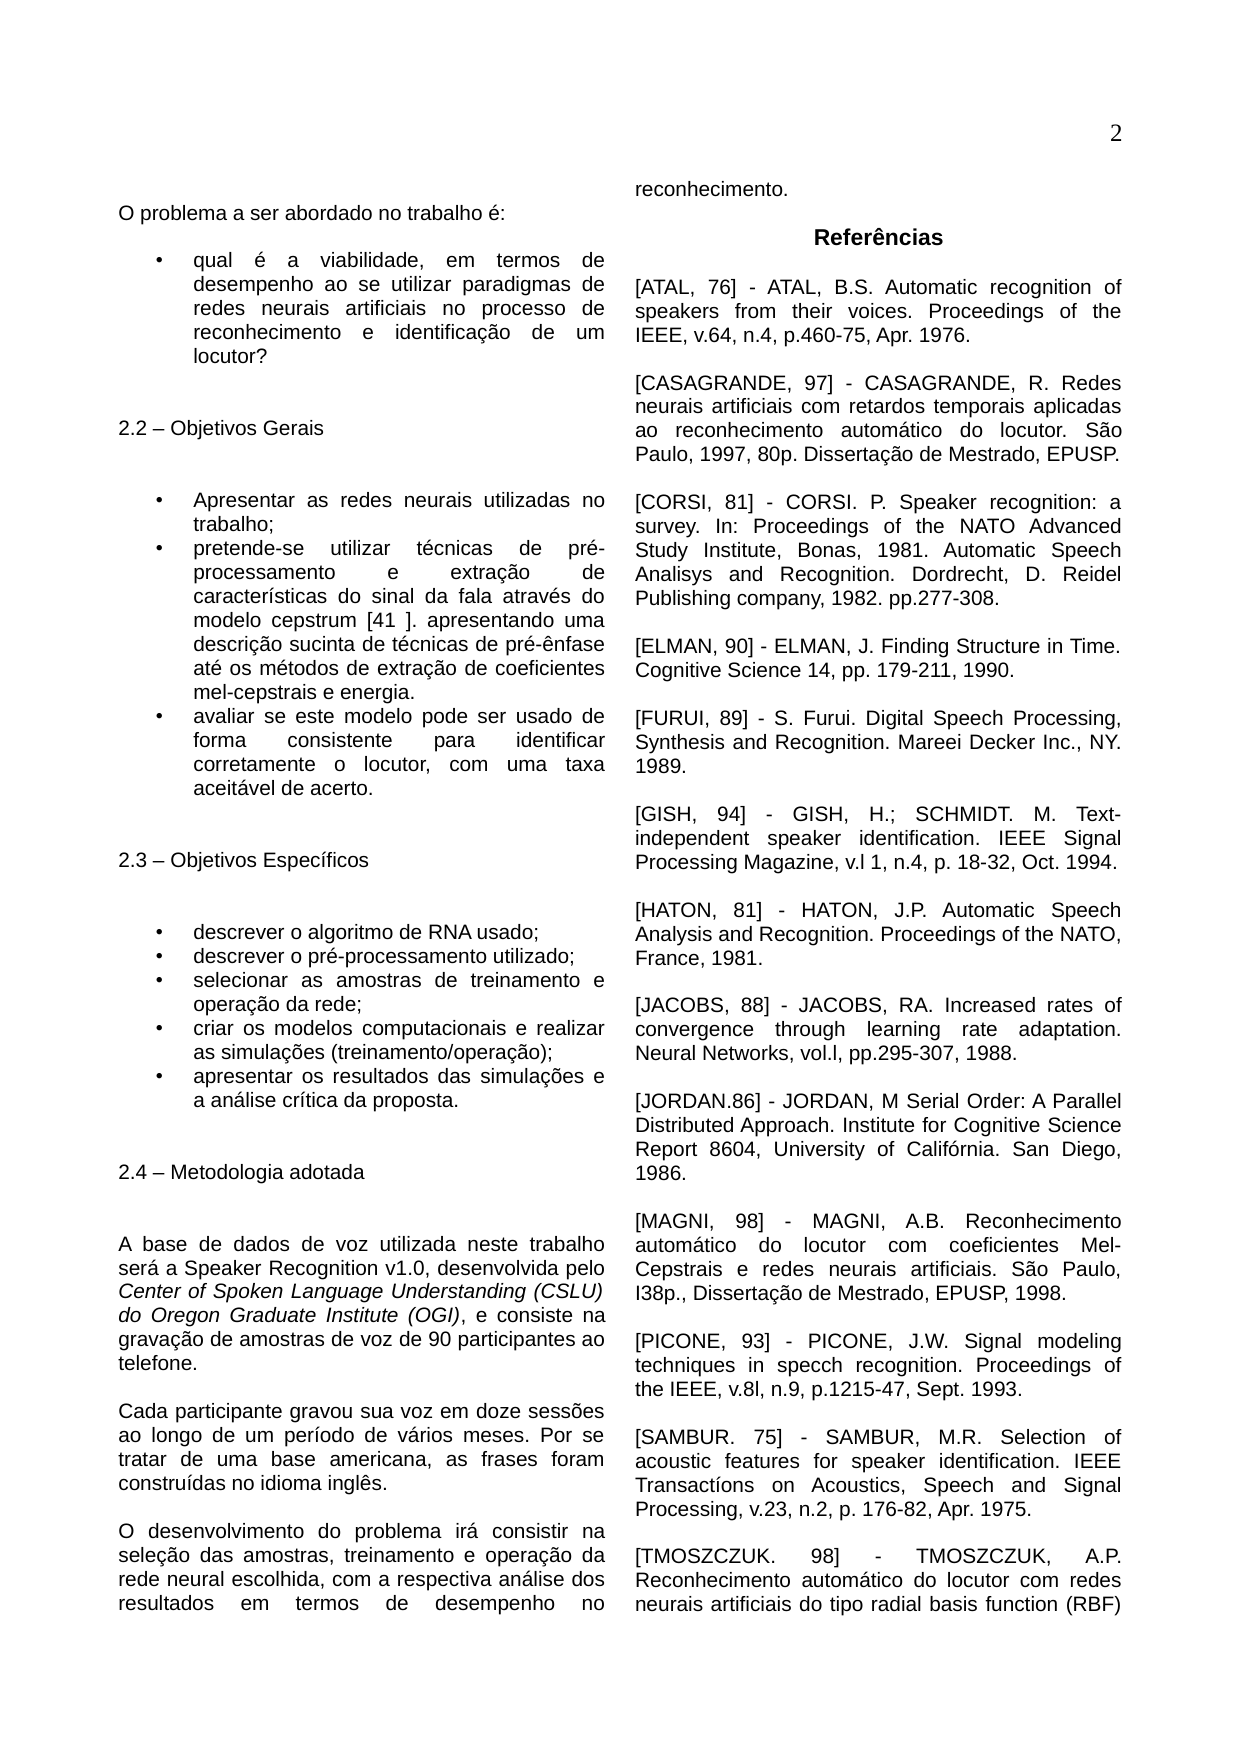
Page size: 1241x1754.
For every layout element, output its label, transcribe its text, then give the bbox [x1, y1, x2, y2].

text [JACOBS, 88] - JACOBS, RA. Increased rates of convergence through learning rate adaptation. Neural Networks, vol.l, pp.295-307, 1988. [635, 993, 1122, 1065]
text A base de dados de voz utilizada neste trabalho será a Speaker Recognition v1.0, desenvolvida pelo Center of Spoken Language Understanding (CSLU) do Oregon Graduate Institute (OGI), e consiste na gravação de amostras de voz de 90 participantes ao telefone. [118, 1231, 605, 1375]
text [TMOSZCZUK. 98] - TMOSZCZUK, A.P. Reconhecimento automático do locutor com redes neurais artificiais do tipo radial basis function (RBF) [635, 1544, 1122, 1616]
text Cada participante gravou sua voz em doze sessões ao longo de um período de vários meses. Por se tratar de uma base americana, as frases foram construídas no idioma inglês. [118, 1399, 605, 1495]
text [PICONE, 93] - PICONE, J.W. Signal modeling techniques in specch recognition. Proceedings of the IEEE, v.8l, n.9, p.1215-47, Sept. 1993. [635, 1329, 1122, 1401]
text O problema a ser abordado no trabalho é: [118, 200, 605, 224]
list qual é a viabilidade, em termos de desempenho ao se utilizar paradigmas de redes neurais artificiais no processo de reconhecimento e identificação de um locutor? [156, 248, 605, 368]
list apresentar os resultados das simulações e a análise crítica da proposta. [156, 1064, 605, 1112]
text [JORDAN.86] - JORDAN, M Serial Order: A Parallel Distributed Approach. Institute for Cognitive Science Report 8604, University of Califórnia. San Diego, 1986. [635, 1089, 1122, 1185]
text 2.2 – Objetivos Gerais [118, 416, 605, 440]
text [CORSI, 81] - CORSI. P. Speaker recognition: a survey. In: Proceedings of the NATO Advanced Study Institute, Bonas, 1981. Automatic Speech Analisys and Recognition. Dordrecht, D. Reidel Publishing company, 1982. pp.277-308. [635, 490, 1122, 610]
text [CASAGRANDE, 97] - CASAGRANDE, R. Redes neurais artificiais com retardos temporais aplicadas ao reconhecimento automático do locutor. São Paulo, 1997, 80p. Dissertação de Mestrado, EPUSP. [635, 370, 1122, 466]
text 2.3 – Objetivos Específicos [118, 848, 605, 872]
text 2.4 – Metodologia adotada [118, 1159, 605, 1183]
list criar os modelos computacionais e realizar as simulações (treinamento/operação); [156, 1016, 605, 1064]
text [ELMAN, 90] - ELMAN, J. Finding Structure in Time. Cognitive Science 14, pp. 179-211, 1990. [635, 634, 1122, 682]
list descrever o algoritmo de RNA usado; [156, 919, 605, 943]
list avaliar se este modelo pode ser usado de forma consistente para identificar corretamente o locutor, com uma taxa aceitável de acerto. [156, 704, 605, 800]
text [SAMBUR. 75] - SAMBUR, M.R. Selection of acoustic features for speaker identification. IEEE Transactíons on Acoustics, Speech and Signal Processing, v.23, n.2, p. 176-82, Apr. 1975. [635, 1424, 1122, 1520]
text reconhecimento. [635, 176, 1122, 200]
list pretende-se utilizar técnicas de pré-processamento e extração de características do sinal da fala através do modelo cepstrum [41 ]. apresentando uma descrição sucinta de técnicas de pré-ênfase até os métodos de extração de coeficientes mel-cepstrais e energia. [156, 536, 605, 704]
text Referências [635, 224, 1122, 251]
text [ATAL, 76] - ATAL, B.S. Automatic recognition of speakers from their voices. Proceedings of the IEEE, v.64, n.4, p.460-75, Apr. 1976. [635, 274, 1122, 346]
text [MAGNI, 98] - MAGNI, A.B. Reconhecimento automático do locutor com coeficientes Mel-Cepstrais e redes neurais artificiais. São Paulo, I38p., Dissertação de Mestrado, EPUSP, 1998. [635, 1209, 1122, 1305]
text O desenvolvimento do problema irá consistir na seleção das amostras, treinamento e operação da rede neural escolhida, com a respectiva análise dos resultados em termos de desempenho no [118, 1519, 605, 1615]
text [GISH, 94] - GISH, H.; SCHMIDT. M. Text-independent speaker identification. IEEE Signal Processing Magazine, v.l 1, n.4, p. 18-32, Oct. 1994. [635, 802, 1122, 873]
text [HATON, 81] - HATON, J.P. Automatic Speech Analysis and Recognition. Proceedings of the NATO, France, 1981. [635, 897, 1122, 969]
list descrever o pré-processamento utilizado; [156, 943, 605, 968]
list selecionar as amostras de treinamento e operação da rede; [156, 968, 605, 1016]
list Apresentar as redes neurais utilizadas no trabalho; [156, 488, 605, 536]
text [FURUI, 89] - S. Furui. Digital Speech Processing, Synthesis and Recognition. Mareei Decker Inc., NY. 1989. [635, 706, 1122, 778]
